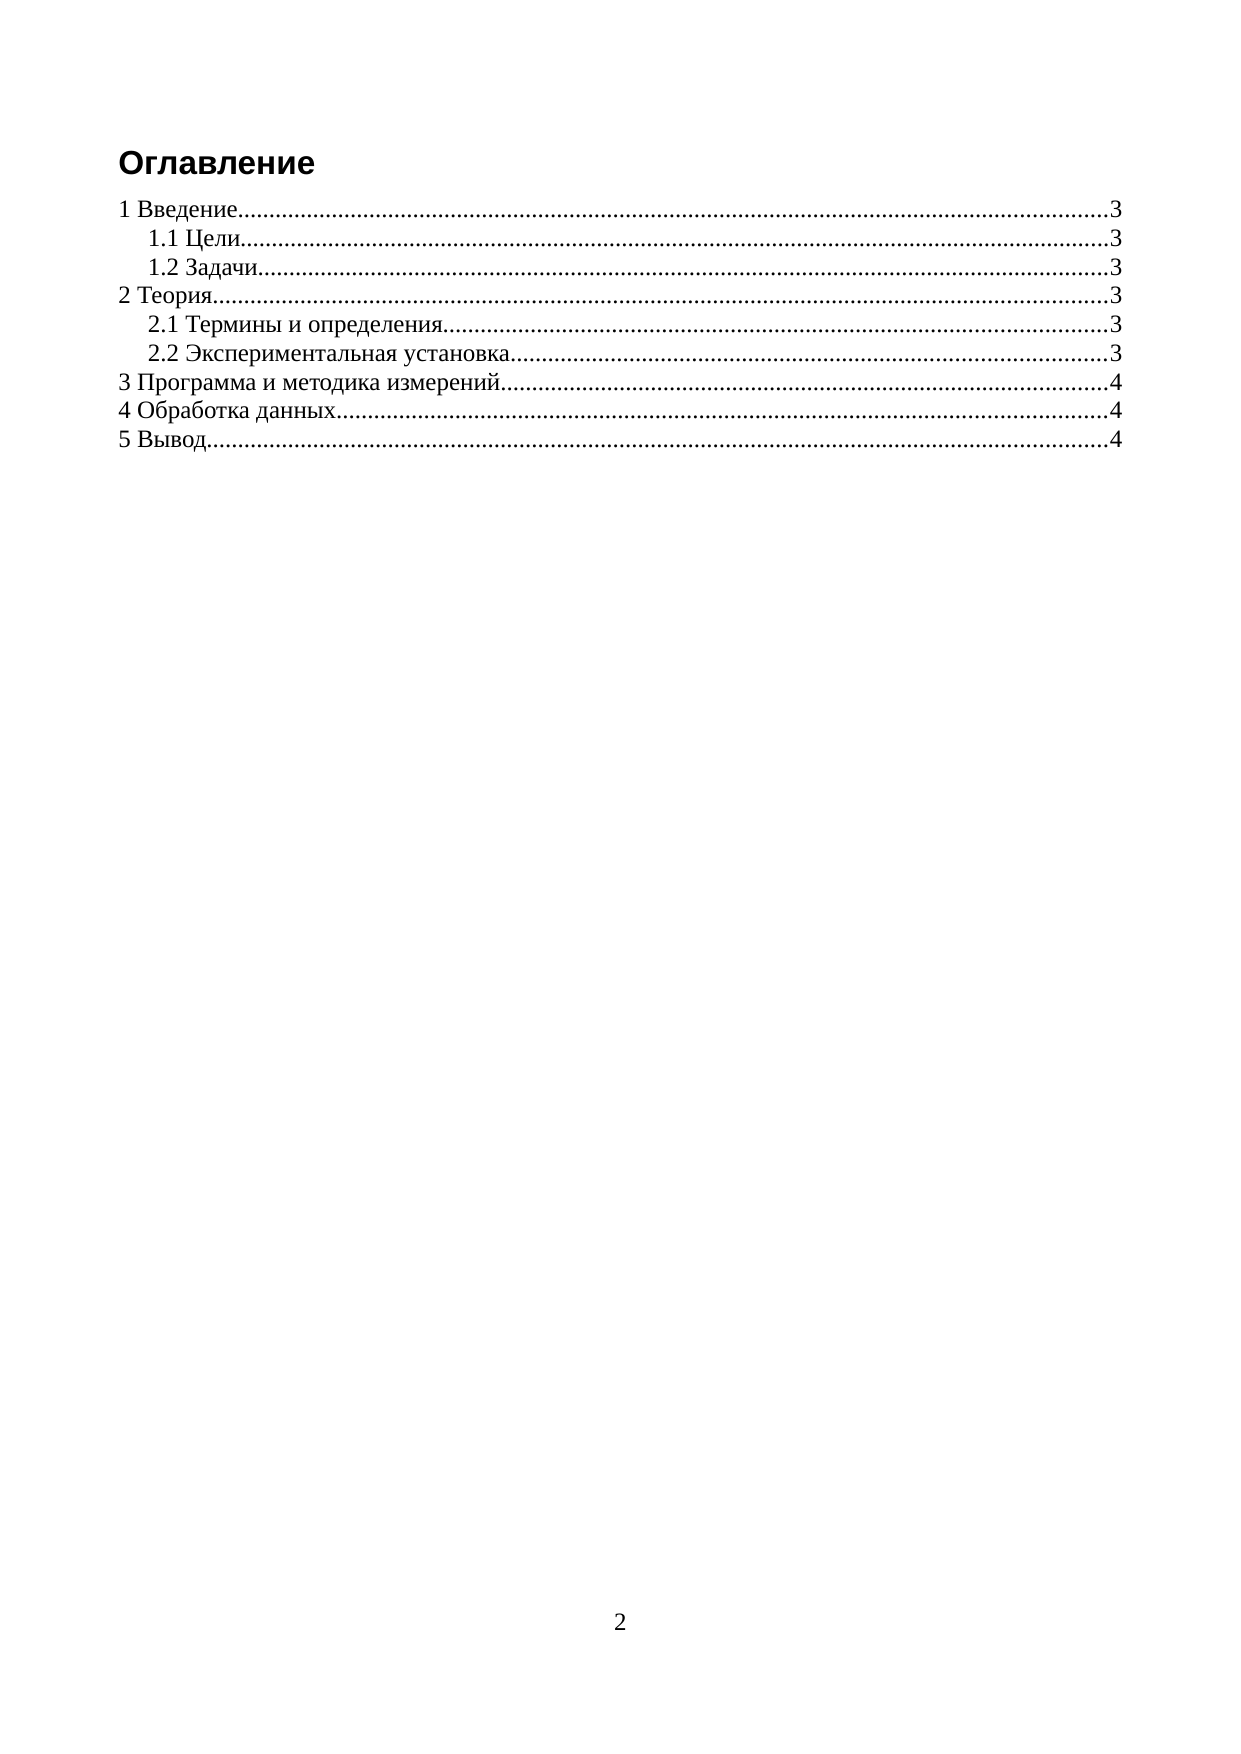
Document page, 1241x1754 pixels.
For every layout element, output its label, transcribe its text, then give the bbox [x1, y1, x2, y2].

text 5 Вывод 4 [118, 424, 1122, 453]
text 2.2 Экспериментальная установка 3 [148, 338, 1122, 367]
text 2 Теория 3 [118, 280, 1122, 309]
text 1.2 Задачи 3 [148, 252, 1122, 280]
text 3 Программа и методика измерений 4 [118, 367, 1122, 395]
text 4 Обработка данных 4 [118, 395, 1122, 424]
text 2.1 Термины и определения 3 [148, 309, 1122, 338]
text 1.1 Цели 3 [148, 223, 1122, 252]
subtitle Оглавление [118, 143, 1122, 182]
text 1 Введение 3 [118, 194, 1122, 223]
